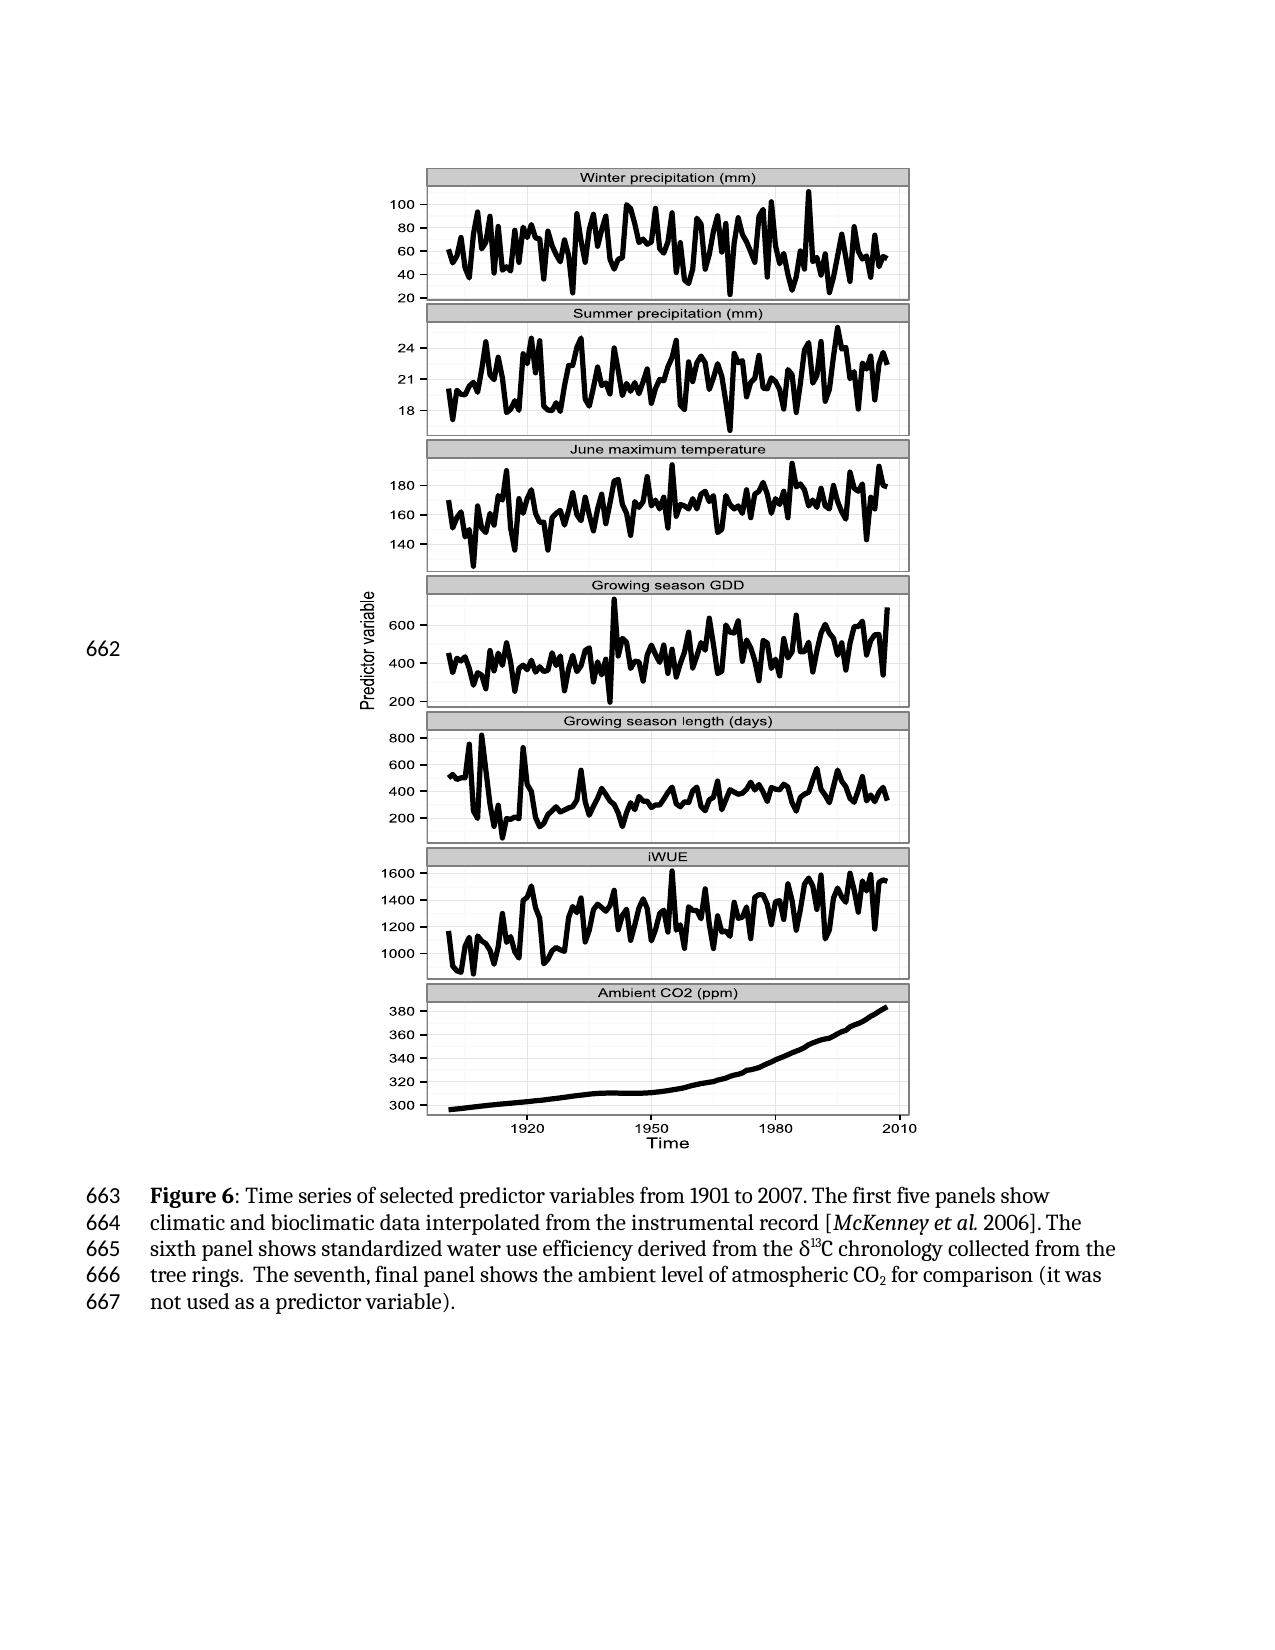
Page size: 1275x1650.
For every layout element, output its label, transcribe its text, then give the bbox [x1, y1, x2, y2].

text Figure 6: Time series of selected predictor variables from 1901 to 2007. The first five panels show climatic and bioclimatic data interpolated from the instrumental record [McKenney et al. 2006]. The sixth panel shows standardized water use efficiency derived from the δ13C chronology collected from the tree rings. The seventh, final panel shows the ambient level of atmospheric CO2 for comparison (it was not used as a predictor variable). [150, 1183, 1125, 1315]
